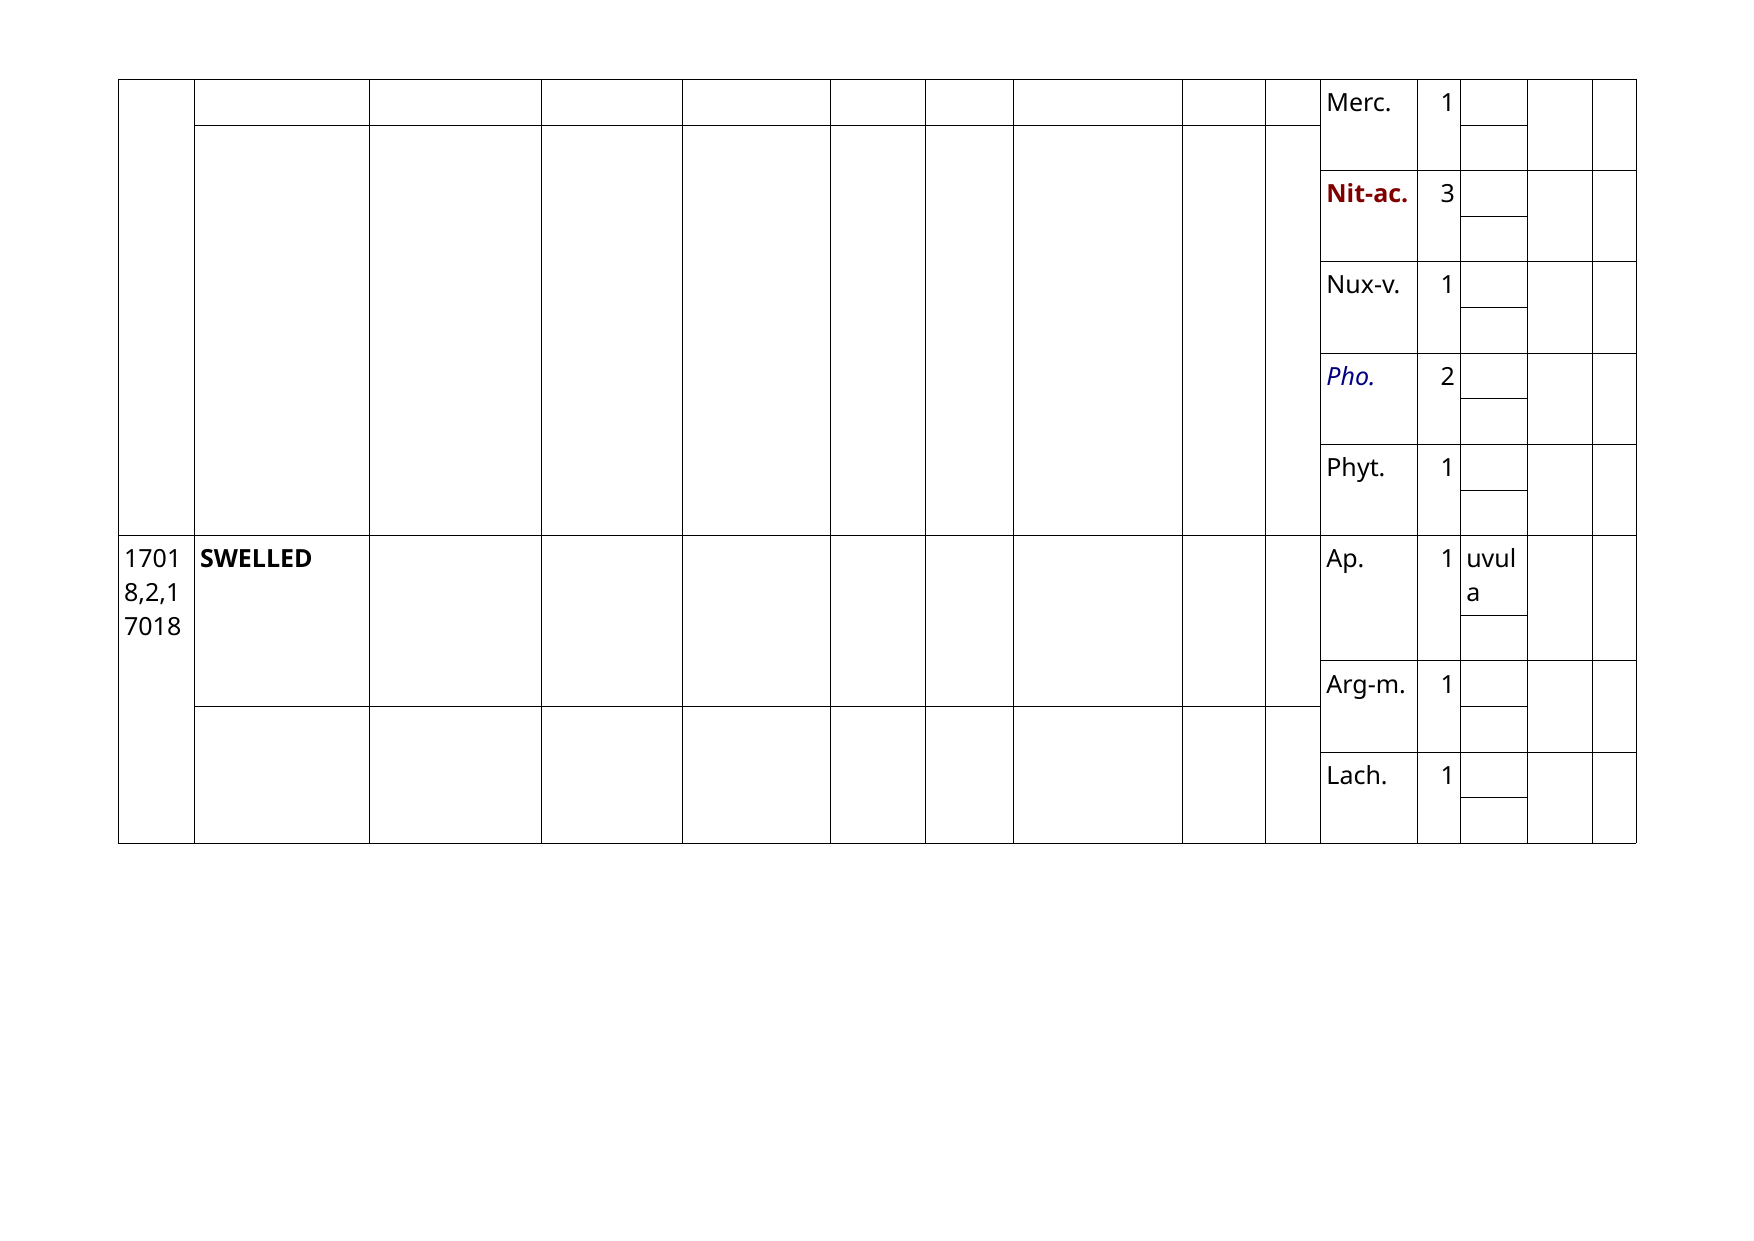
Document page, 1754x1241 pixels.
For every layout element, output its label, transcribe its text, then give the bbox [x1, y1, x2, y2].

table_cell [1014, 126, 1182, 535]
table_cell 1 [1418, 80, 1460, 170]
table_cell [370, 536, 541, 706]
table_cell 1 [1418, 661, 1460, 752]
table_cell [926, 126, 1013, 535]
table_cell Nux-v. [1321, 262, 1417, 353]
table_cell [1528, 445, 1592, 535]
table_cell [1461, 171, 1527, 216]
table_cell [683, 126, 830, 535]
table_cell [1266, 126, 1320, 535]
table_cell [1593, 80, 1636, 170]
table_cell [1461, 262, 1527, 307]
table_cell 1 [1418, 445, 1460, 535]
table_cell [831, 126, 925, 535]
table_cell [1528, 171, 1592, 261]
table_cell [1528, 262, 1592, 353]
table_cell [1461, 217, 1527, 261]
table_cell [683, 80, 830, 124]
table_cell [1593, 171, 1636, 261]
table_cell [1593, 354, 1636, 444]
table_cell [1461, 80, 1527, 124]
table_cell [1461, 354, 1527, 398]
table_cell uvula [1461, 536, 1527, 615]
table_cell [1183, 80, 1265, 124]
table_cell [1528, 354, 1592, 444]
table_cell [195, 80, 369, 124]
table_cell [1593, 445, 1636, 535]
table_cell [370, 126, 541, 535]
table_cell [1461, 126, 1527, 170]
table_cell 3 [1418, 171, 1460, 261]
table_cell Arg-m. [1321, 661, 1417, 752]
table_cell [1183, 126, 1265, 535]
table_cell [1593, 536, 1636, 660]
table_cell 17018,2,17018 [119, 536, 194, 843]
table_cell [542, 707, 682, 843]
table_cell [370, 707, 541, 843]
table_cell Merc. [1321, 80, 1417, 170]
table_cell Nit-ac. [1321, 171, 1417, 261]
table_cell [1266, 536, 1320, 706]
table_cell 2 [1418, 354, 1460, 444]
table_cell [1461, 707, 1527, 752]
table_cell Phyt. [1321, 445, 1417, 535]
table_cell [1593, 661, 1636, 752]
table_cell [1014, 707, 1182, 843]
table_cell [1528, 536, 1592, 660]
table_cell [195, 707, 369, 843]
table_cell [1183, 536, 1265, 706]
table_cell Pho. [1321, 354, 1417, 444]
table_cell [1461, 399, 1527, 444]
table_cell [1183, 707, 1265, 843]
table_cell [926, 707, 1013, 843]
table_cell [683, 536, 830, 706]
table_cell [1266, 707, 1320, 843]
table_cell [926, 536, 1013, 706]
table_cell [1461, 661, 1527, 706]
table_cell [1593, 753, 1636, 843]
table_cell [370, 80, 541, 124]
table_cell [831, 707, 925, 843]
table_cell 1 [1418, 262, 1460, 353]
table_cell [1014, 536, 1182, 706]
table_cell [1461, 753, 1527, 797]
table_cell Lach. [1321, 753, 1417, 843]
table_cell 1 [1418, 753, 1460, 843]
table_cell swelled [195, 536, 369, 706]
table_cell [1528, 80, 1592, 170]
table_cell Ap. [1321, 536, 1417, 660]
table_cell [1461, 616, 1527, 660]
table_cell [1461, 491, 1527, 535]
table_cell [1014, 80, 1182, 124]
table_cell [831, 80, 925, 124]
table_cell [1528, 661, 1592, 752]
table_cell [831, 536, 925, 706]
table_cell [683, 707, 830, 843]
table_cell [1266, 80, 1320, 124]
table_cell [1528, 753, 1592, 843]
table_cell [542, 80, 682, 124]
table_cell [542, 126, 682, 535]
table_cell [195, 126, 369, 535]
table_cell [542, 536, 682, 706]
table_cell [1461, 308, 1527, 353]
table_cell 1 [1418, 536, 1460, 660]
table_cell [1461, 798, 1527, 843]
table_cell [119, 80, 194, 535]
table_cell [926, 80, 1013, 124]
table_cell [1593, 262, 1636, 353]
table_cell [1461, 445, 1527, 489]
